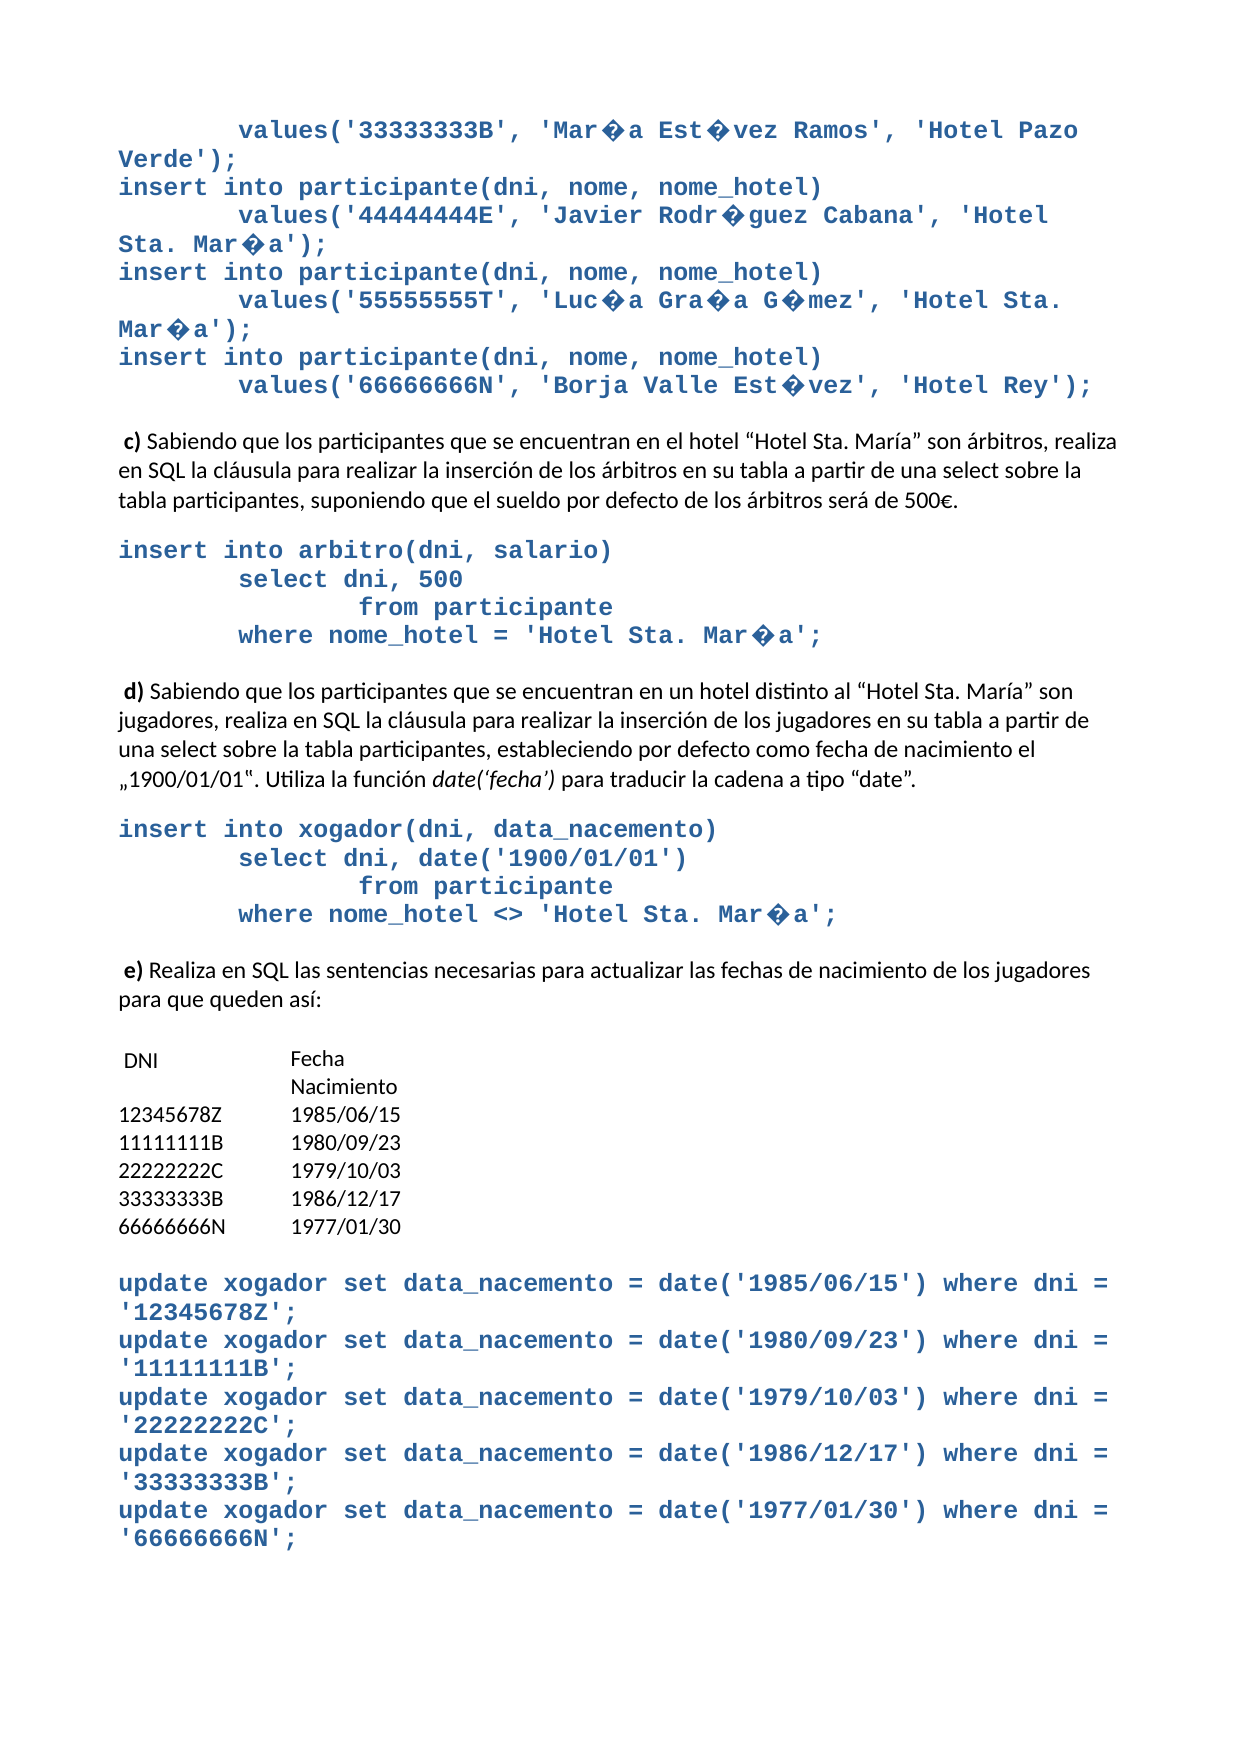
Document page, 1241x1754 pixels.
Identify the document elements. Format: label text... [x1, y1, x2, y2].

table_header Fecha Nacimiento [279, 1044, 451, 1100]
text insert into xogador(dni, data_nacemento) [118, 817, 1122, 845]
table_cell 11111111B [107, 1128, 279, 1156]
text values('66666666N', 'Borja Valle Est�vez', 'Hotel Rey'); [118, 373, 1122, 401]
table_cell 1977/01/30 [279, 1212, 451, 1240]
text where nome_hotel <> 'Hotel Sta. Mar�a'; [118, 902, 1122, 930]
text insert into participante(dni, nome, nome_hotel) [118, 260, 1122, 288]
text update xogador set data_nacemento = date('1979/10/03') where dni = '22222222C'; [118, 1384, 1122, 1441]
text d) Sabiendo que los participantes que se encuentran en un hotel distinto al “Hotel Sta. María” son jugadores, realiza en SQL la cláusula para realizar la inserción de los jugadores en su tabla a partir de una select sobre la tabla participantes, estableciendo por defecto como fecha de nacimiento el „1900/01/01‟. Utiliza la función date(‘fecha’) para traducir la cadena a tipo “date”. [118, 675, 1122, 793]
text select dni, 500 [118, 566, 1122, 594]
text update xogador set data_nacemento = date('1985/06/15') where dni = '12345678Z'; [118, 1271, 1122, 1327]
table_cell 12345678Z [107, 1100, 279, 1128]
table_cell 1986/12/17 [279, 1184, 451, 1212]
text update xogador set data_nacemento = date('1977/01/30') where dni = '66666666N'; [118, 1497, 1122, 1554]
table_cell 1980/09/23 [279, 1128, 451, 1156]
text select dni, date('1900/01/01') [118, 845, 1122, 873]
table_cell 33333333B [107, 1184, 279, 1212]
text where nome_hotel = 'Hotel Sta. Mar�a'; [118, 623, 1122, 651]
text e) Realiza en SQL las sentencias necesarias para actualizar las fechas de nacimiento de los jugadores para que queden así: [118, 954, 1122, 1013]
table_header DNI [107, 1044, 279, 1100]
text values('33333333B', 'Mar�a Est�vez Ramos', 'Hotel Pazo Verde'); [118, 118, 1122, 175]
text values('55555555T', 'Luc�a Gra�a G�mez', 'Hotel Sta. Mar�a'); [118, 288, 1122, 345]
text from participante [118, 594, 1122, 623]
text insert into arbitro(dni, salario) [118, 538, 1122, 566]
table_cell 1979/10/03 [279, 1156, 451, 1184]
text from participante [118, 873, 1122, 902]
text values('44444444E', 'Javier Rodr�guez Cabana', 'Hotel Sta. Mar�a'); [118, 203, 1122, 260]
text insert into participante(dni, nome, nome_hotel) [118, 345, 1122, 373]
text insert into participante(dni, nome, nome_hotel) [118, 175, 1122, 203]
table_cell 1985/06/15 [279, 1100, 451, 1128]
table_cell 22222222C [107, 1156, 279, 1184]
text c) Sabiendo que los participantes que se encuentran en el hotel “Hotel Sta. María” son árbitros, realiza en SQL la cláusula para realizar la inserción de los árbitros en su tabla a partir de una select sobre la tabla participantes, suponiendo que el sueldo por defecto de los árbitros será de 500€. [118, 425, 1122, 514]
table_cell 66666666N [107, 1212, 279, 1240]
text update xogador set data_nacemento = date('1980/09/23') where dni = '11111111B'; [118, 1327, 1122, 1384]
text update xogador set data_nacemento = date('1986/12/17') where dni = '33333333B'; [118, 1441, 1122, 1497]
